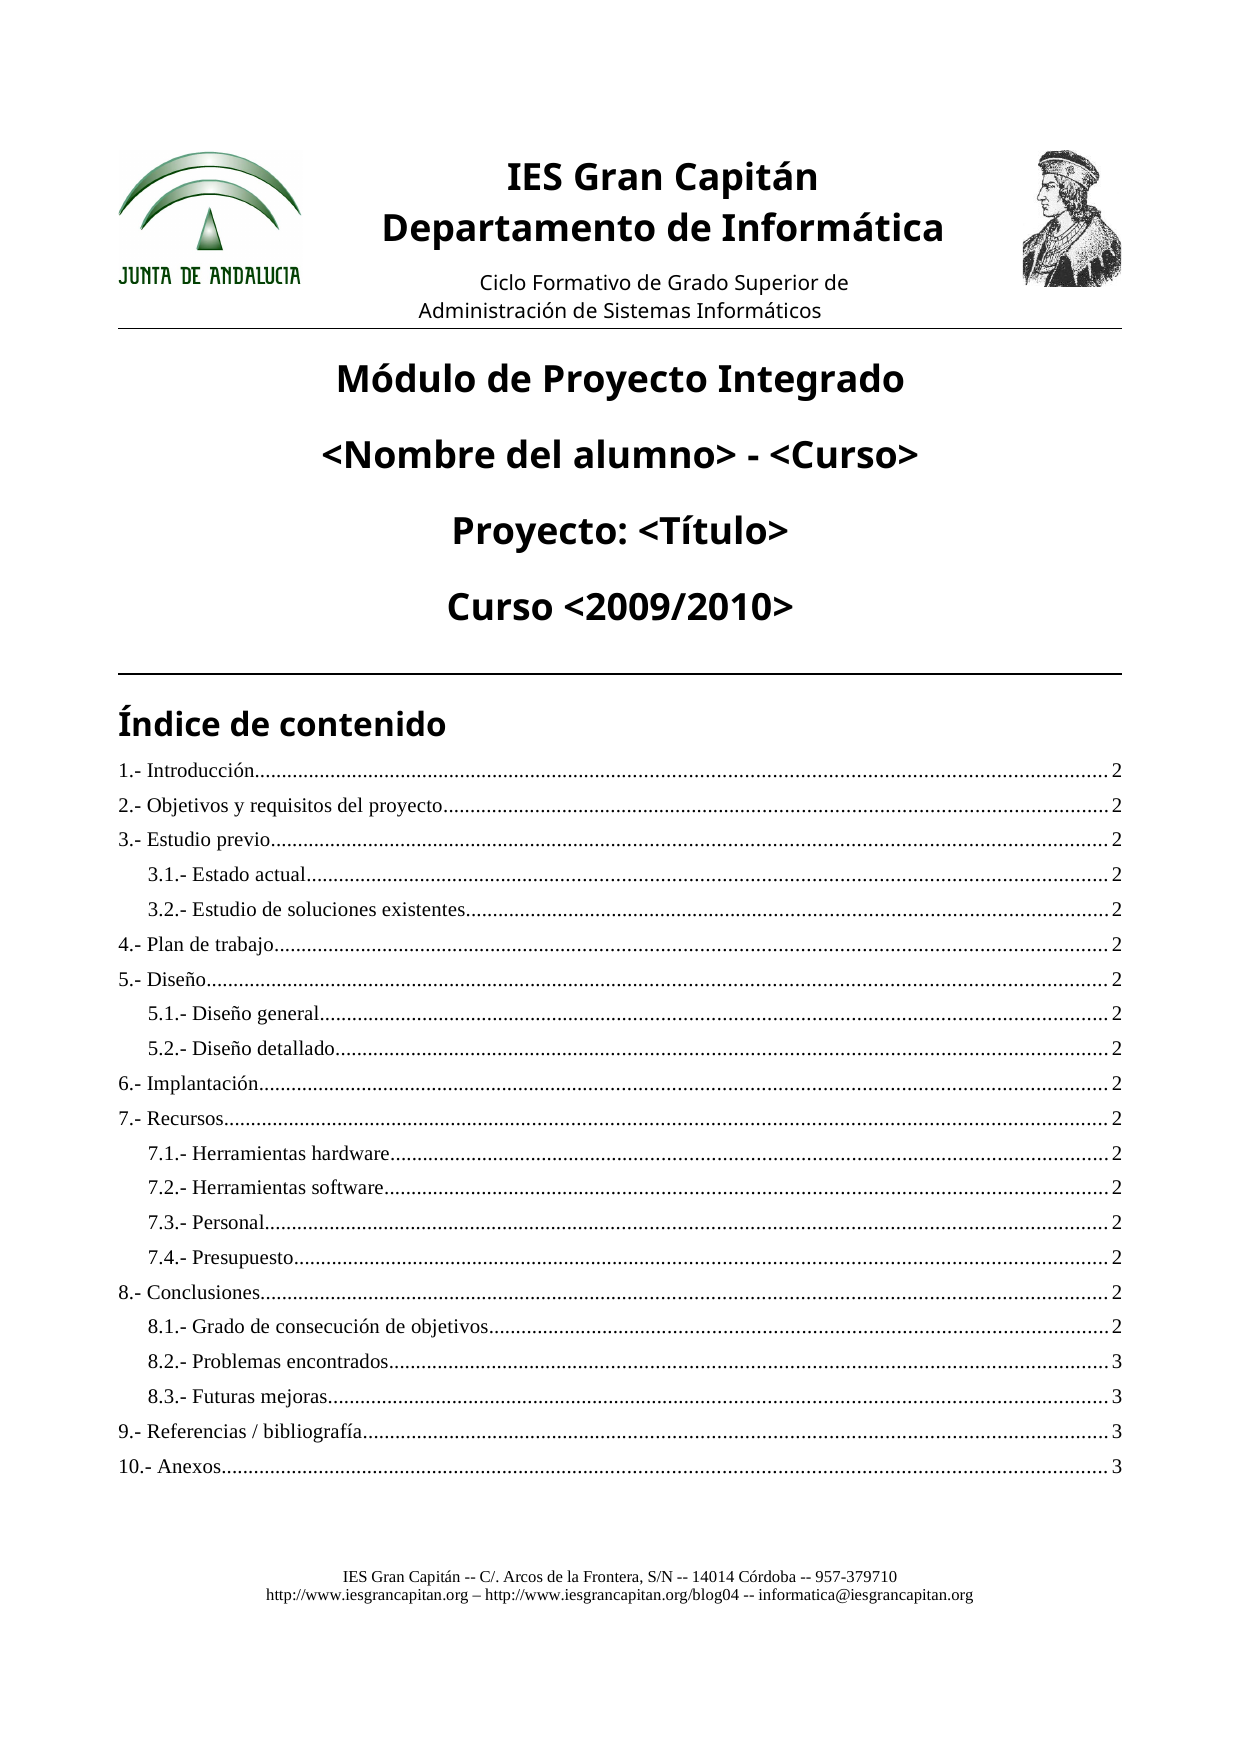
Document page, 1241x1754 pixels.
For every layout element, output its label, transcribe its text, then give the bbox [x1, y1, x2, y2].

text 2.- Objetivos y requisitos del proyecto 2 [118, 793, 1122, 817]
text 7.2.- Herramientas software 2 [148, 1176, 1122, 1199]
subtitle Índice de contenido [118, 700, 1122, 746]
text 7.1.- Herramientas hardware 2 [148, 1141, 1122, 1164]
title Módulo de Proyecto Integrado [118, 353, 1122, 404]
text 5.- Diseño 2 [118, 967, 1122, 991]
text 7.4.- Presupuesto 2 [148, 1246, 1122, 1269]
text 10.- Anexos 3 [118, 1454, 1122, 1478]
title <Nombre del alumno> - <Curso> [118, 429, 1122, 480]
text 1.- Introducción 2 [118, 759, 1122, 782]
text 7.- Recursos 2 [118, 1107, 1122, 1130]
text 5.1.- Diseño general 2 [148, 1002, 1122, 1025]
text 9.- Referencias / bibliografía 3 [118, 1420, 1122, 1443]
title IES Gran Capitán Departamento de Informática [303, 150, 1022, 252]
text 8.- Conclusiones 2 [118, 1281, 1122, 1304]
text 4.- Plan de trabajo 2 [118, 933, 1122, 956]
picture [118, 150, 303, 284]
text 5.2.- Diseño detallado 2 [148, 1037, 1122, 1060]
text 7.3.- Personal 2 [148, 1211, 1122, 1234]
text Ciclo Formativo de Grado Superior de Administración de Sistemas Informáticos [118, 264, 1122, 328]
picture [1022, 150, 1122, 287]
text 3.1.- Estado actual 2 [148, 863, 1122, 886]
text 8.3.- Futuras mejoras 3 [148, 1385, 1122, 1408]
text 8.1.- Grado de consecución de objetivos 2 [148, 1315, 1122, 1338]
title Proyecto: <Título> [118, 505, 1122, 556]
text 8.2.- Problemas encontrados 3 [148, 1350, 1122, 1373]
title Curso <2009/2010> [118, 581, 1122, 632]
text 3.2.- Estudio de soluciones existentes 2 [148, 898, 1122, 921]
text 6.- Implantación 2 [118, 1072, 1122, 1095]
text 3.- Estudio previo 2 [118, 828, 1122, 851]
